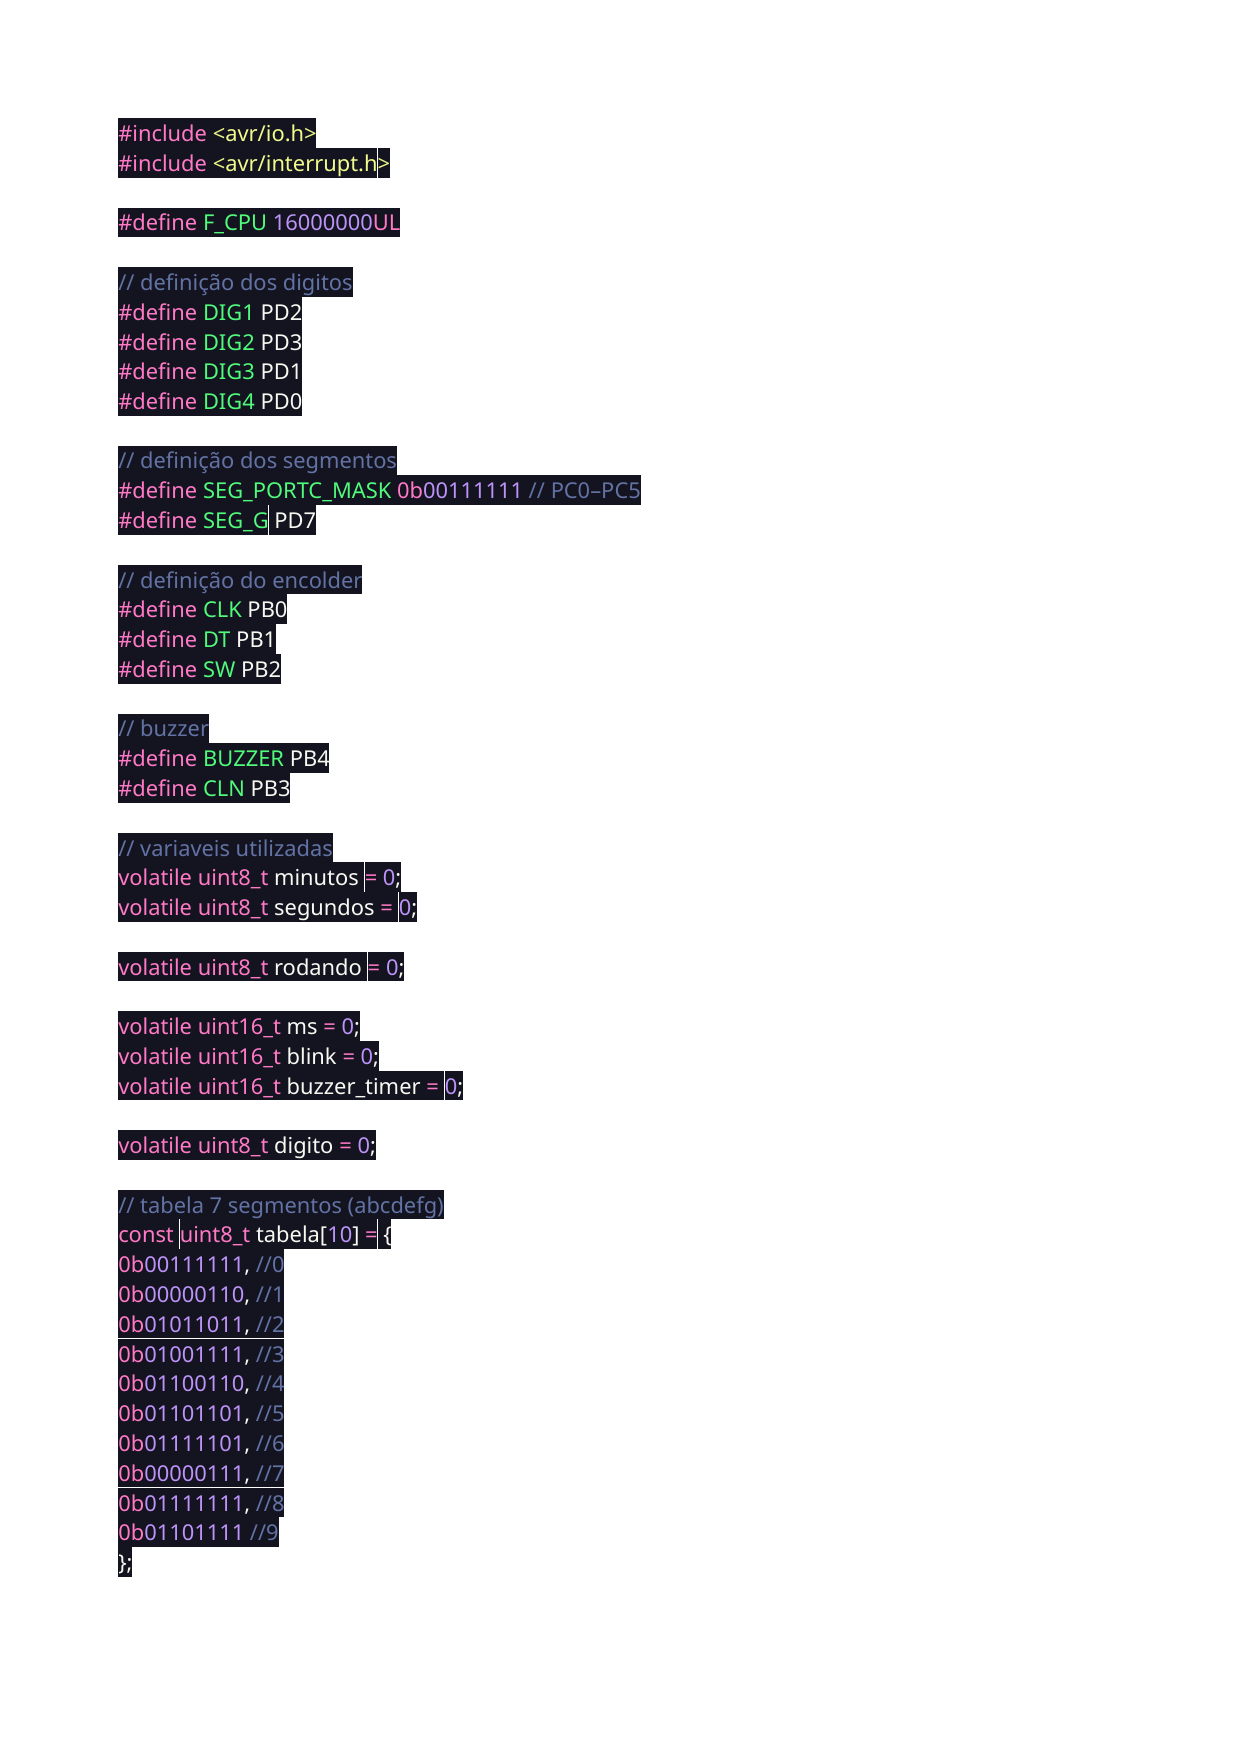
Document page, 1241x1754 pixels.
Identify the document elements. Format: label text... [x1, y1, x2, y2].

text 0b00111111, //0 [118, 1249, 1122, 1279]
text 0b01101111 //9 [118, 1517, 1122, 1547]
text #define CLN PB3 [118, 773, 1122, 803]
text 0b00000110, //1 [118, 1279, 1122, 1309]
text #include <avr/io.h> [118, 118, 1122, 148]
text volatile uint8_t rodando = 0; [118, 952, 1122, 981]
text volatile uint8_t digito = 0; [118, 1130, 1122, 1160]
text #define SEG_PORTC_MASK 0b00111111 // PC0–PC5 [118, 475, 1122, 505]
text #define DIG1 PD2 [118, 297, 1122, 326]
text }; [118, 1547, 1122, 1577]
text 0b01100110, //4 [118, 1368, 1122, 1398]
text volatile uint16_t ms = 0; [118, 1011, 1122, 1041]
text // definição do encolder [118, 564, 1122, 594]
text // variaveis utilizadas [118, 832, 1122, 862]
text volatile uint8_t segundos = 0; [118, 892, 1122, 922]
text #define CLK PB0 [118, 594, 1122, 624]
text 0b01011011, //2 [118, 1309, 1122, 1338]
text volatile uint8_t minutos = 0; [118, 862, 1122, 892]
text #define SW PB2 [118, 654, 1122, 684]
text volatile uint16_t blink = 0; [118, 1041, 1122, 1071]
text 0b00000111, //7 [118, 1458, 1122, 1487]
text volatile uint16_t buzzer_timer = 0; [118, 1071, 1122, 1100]
text #define DIG4 PD0 [118, 386, 1122, 416]
text #define F_CPU 16000000UL [118, 207, 1122, 237]
text const uint8_t tabela[10] = { [118, 1219, 1122, 1249]
text // definição dos digitos [118, 267, 1122, 297]
text 0b01111111, //8 [118, 1487, 1122, 1517]
text // buzzer [118, 713, 1122, 743]
text #define DT PB1 [118, 624, 1122, 654]
text 0b01101101, //5 [118, 1398, 1122, 1428]
text // tabela 7 segmentos (abcdefg) [118, 1189, 1122, 1219]
text // definição dos segmentos [118, 446, 1122, 475]
text #define SEG_G PD7 [118, 505, 1122, 535]
text #define DIG3 PD1 [118, 356, 1122, 386]
text 0b01001111, //3 [118, 1338, 1122, 1368]
text #define BUZZER PB4 [118, 743, 1122, 773]
text #define DIG2 PD3 [118, 326, 1122, 356]
text 0b01111101, //6 [118, 1428, 1122, 1458]
text #include <avr/interrupt.h> [118, 148, 1122, 178]
